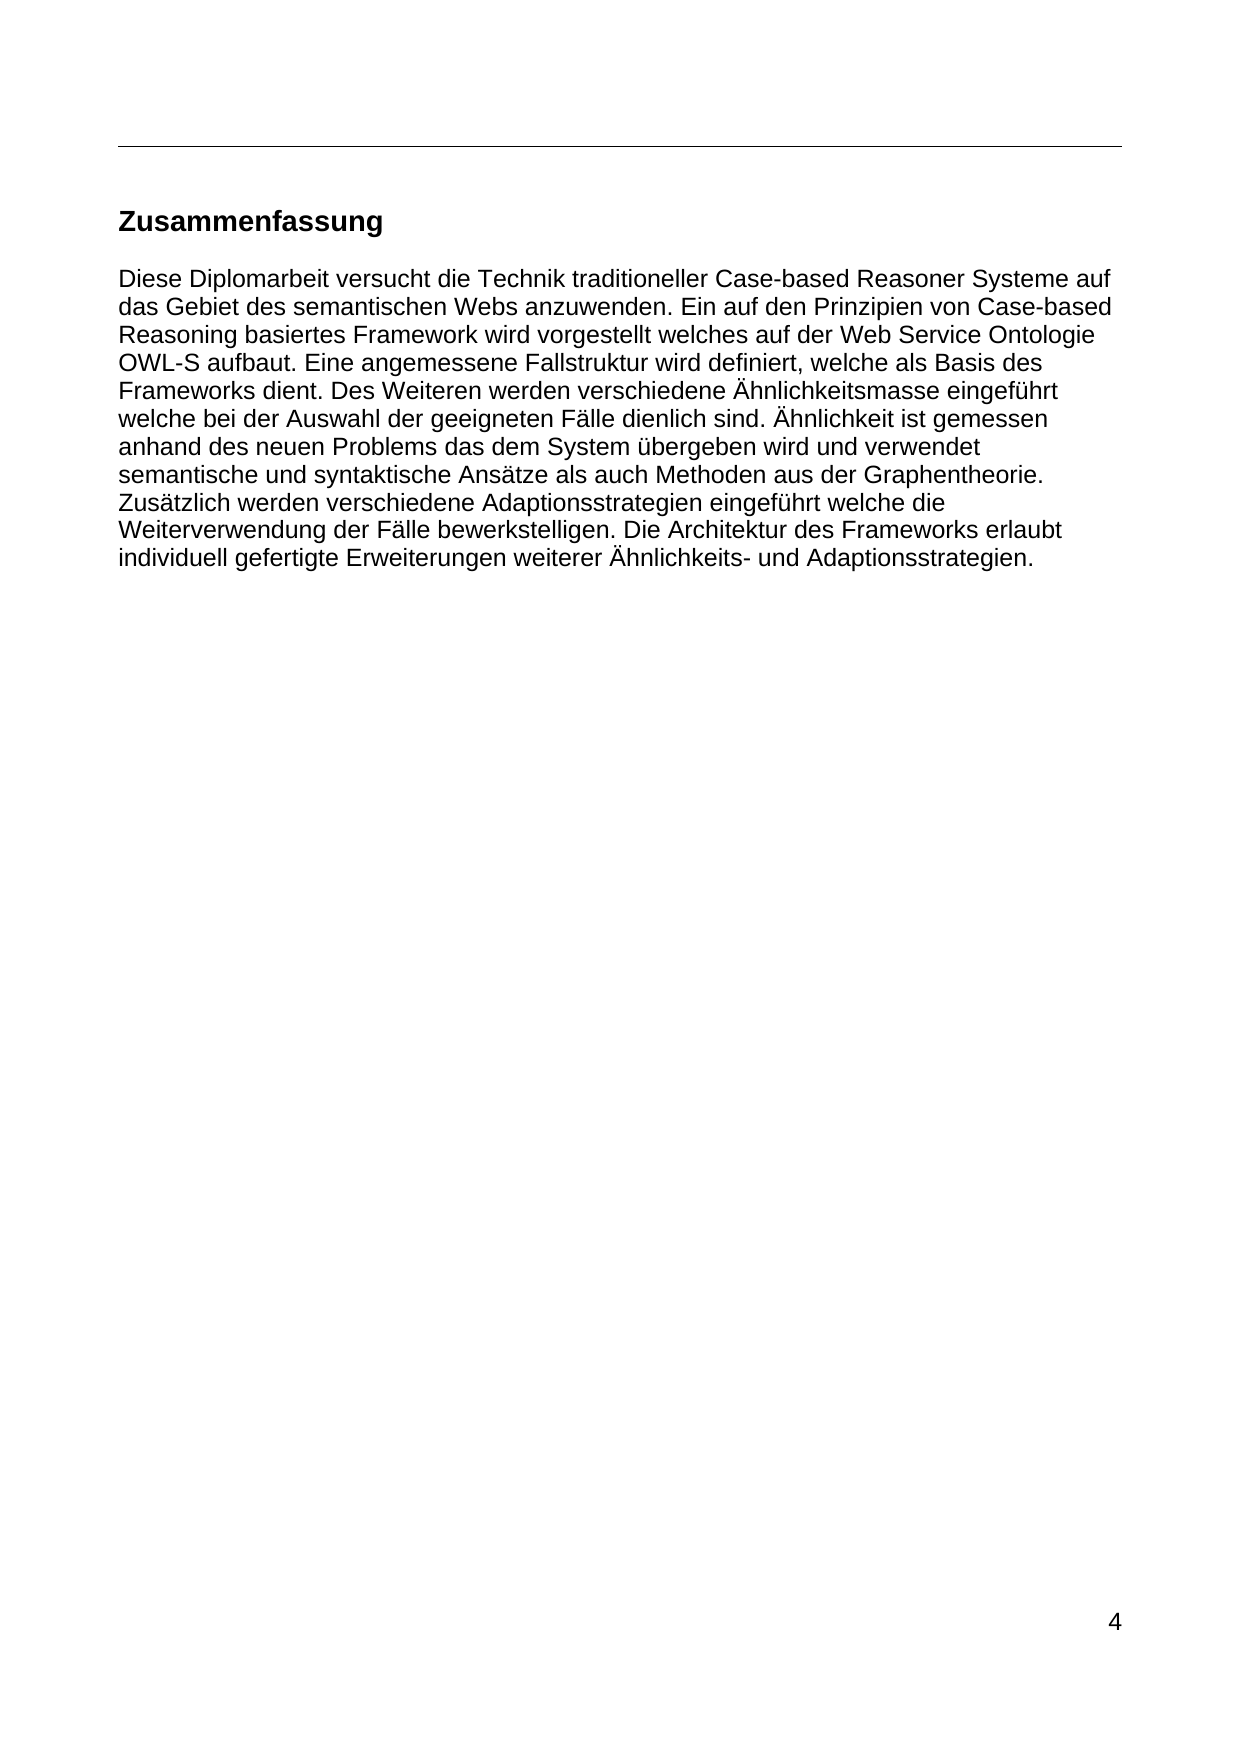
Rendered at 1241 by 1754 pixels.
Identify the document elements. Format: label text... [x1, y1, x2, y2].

text Zusammenfassung [118, 204, 1122, 237]
text Diese Diplomarbeit versucht die Technik traditioneller Case-based Reasoner Systeme auf das Gebiet des semantischen Webs anzuwenden. Ein auf den Prinzipien von Case-based Reasoning basiertes Framework wird vorgestellt welches auf der Web Service Ontologie OWL-S aufbaut. Eine angemessene Fallstruktur wird definiert, welche als Basis des Frameworks dient. Des Weiteren werden verschiedene Ähnlichkeitsmasse eingeführt welche bei der Auswahl der geeigneten Fälle dienlich sind. Ähnlichkeit ist gemessen anhand des neuen Problems das dem System übergeben wird und verwendet semantische und syntaktische Ansätze als auch Methoden aus der Graphentheorie. Zusätzlich werden verschiedene Adaptionsstrategien eingeführt welche die Weiterverwendung der Fälle bewerkstelligen. Die Architektur des Frameworks erlaubt individuell gefertigte Erweiterungen weiterer Ähnlichkeits- und Adaptionsstrategien. [118, 265, 1122, 572]
